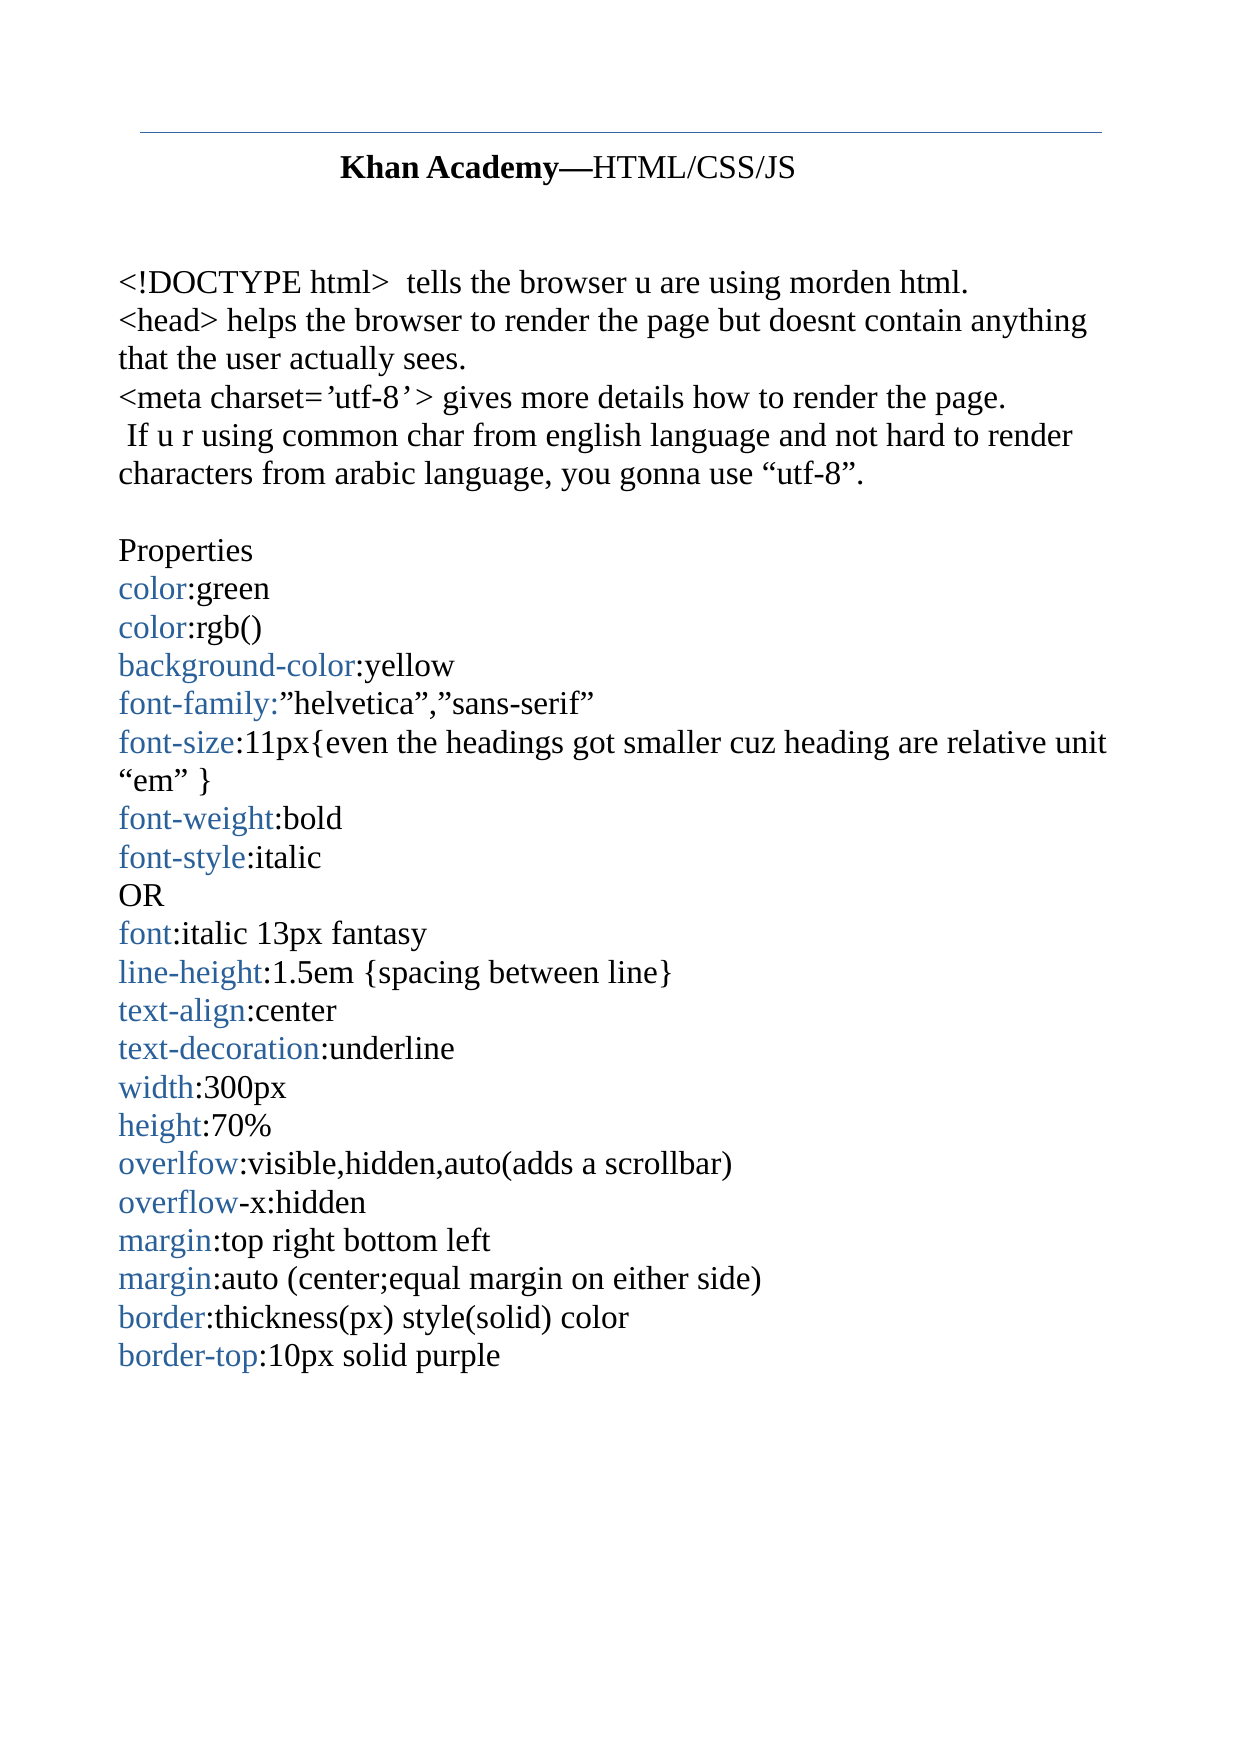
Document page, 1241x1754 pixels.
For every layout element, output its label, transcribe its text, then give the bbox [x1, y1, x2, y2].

text border-top:10px solid purple [118, 1335, 1122, 1373]
text margin:top right bottom left [118, 1220, 1122, 1258]
text overlfow:visible,hidden,auto(adds a scrollbar) [118, 1143, 1122, 1182]
text font-weight:bold [118, 798, 1122, 837]
text Khan Academy—HTML/CSS/JS [118, 147, 1122, 185]
text OR [118, 875, 1122, 913]
text background-color:yellow [118, 645, 1122, 683]
text color:rgb() [118, 607, 1122, 645]
text font:italic 13px fantasy [118, 913, 1122, 952]
text font-style:italic [118, 837, 1122, 875]
text border:thickness(px) style(solid) color [118, 1297, 1122, 1335]
text Properties [118, 530, 1122, 568]
text text-align:center [118, 990, 1122, 1028]
text width:300px [118, 1067, 1122, 1105]
text If u r using common char from english language and not hard to render characters from arabic language, you gonna use “utf-8”. [118, 415, 1122, 492]
text text-decoration:underline [118, 1028, 1122, 1067]
text <head> helps the browser to render the page but doesnt contain anything that the user actually sees. [118, 300, 1122, 377]
text <!DOCTYPE html> tells the browser u are using morden html. [118, 262, 1122, 300]
text font-size:11px{even the headings got smaller cuz heading are relative unit “em” } [118, 722, 1122, 798]
text line-height:1.5em {spacing between line} [118, 952, 1122, 990]
text overflow-x:hidden [118, 1182, 1122, 1220]
text font-family:”helvetica”,”sans-serif” [118, 683, 1122, 722]
text margin:auto (center;equal margin on either side) [118, 1258, 1122, 1297]
text <meta charset=’utf-8’ > gives more details how to render the page. [118, 377, 1122, 415]
text color:green [118, 568, 1122, 607]
text height:70% [118, 1105, 1122, 1143]
